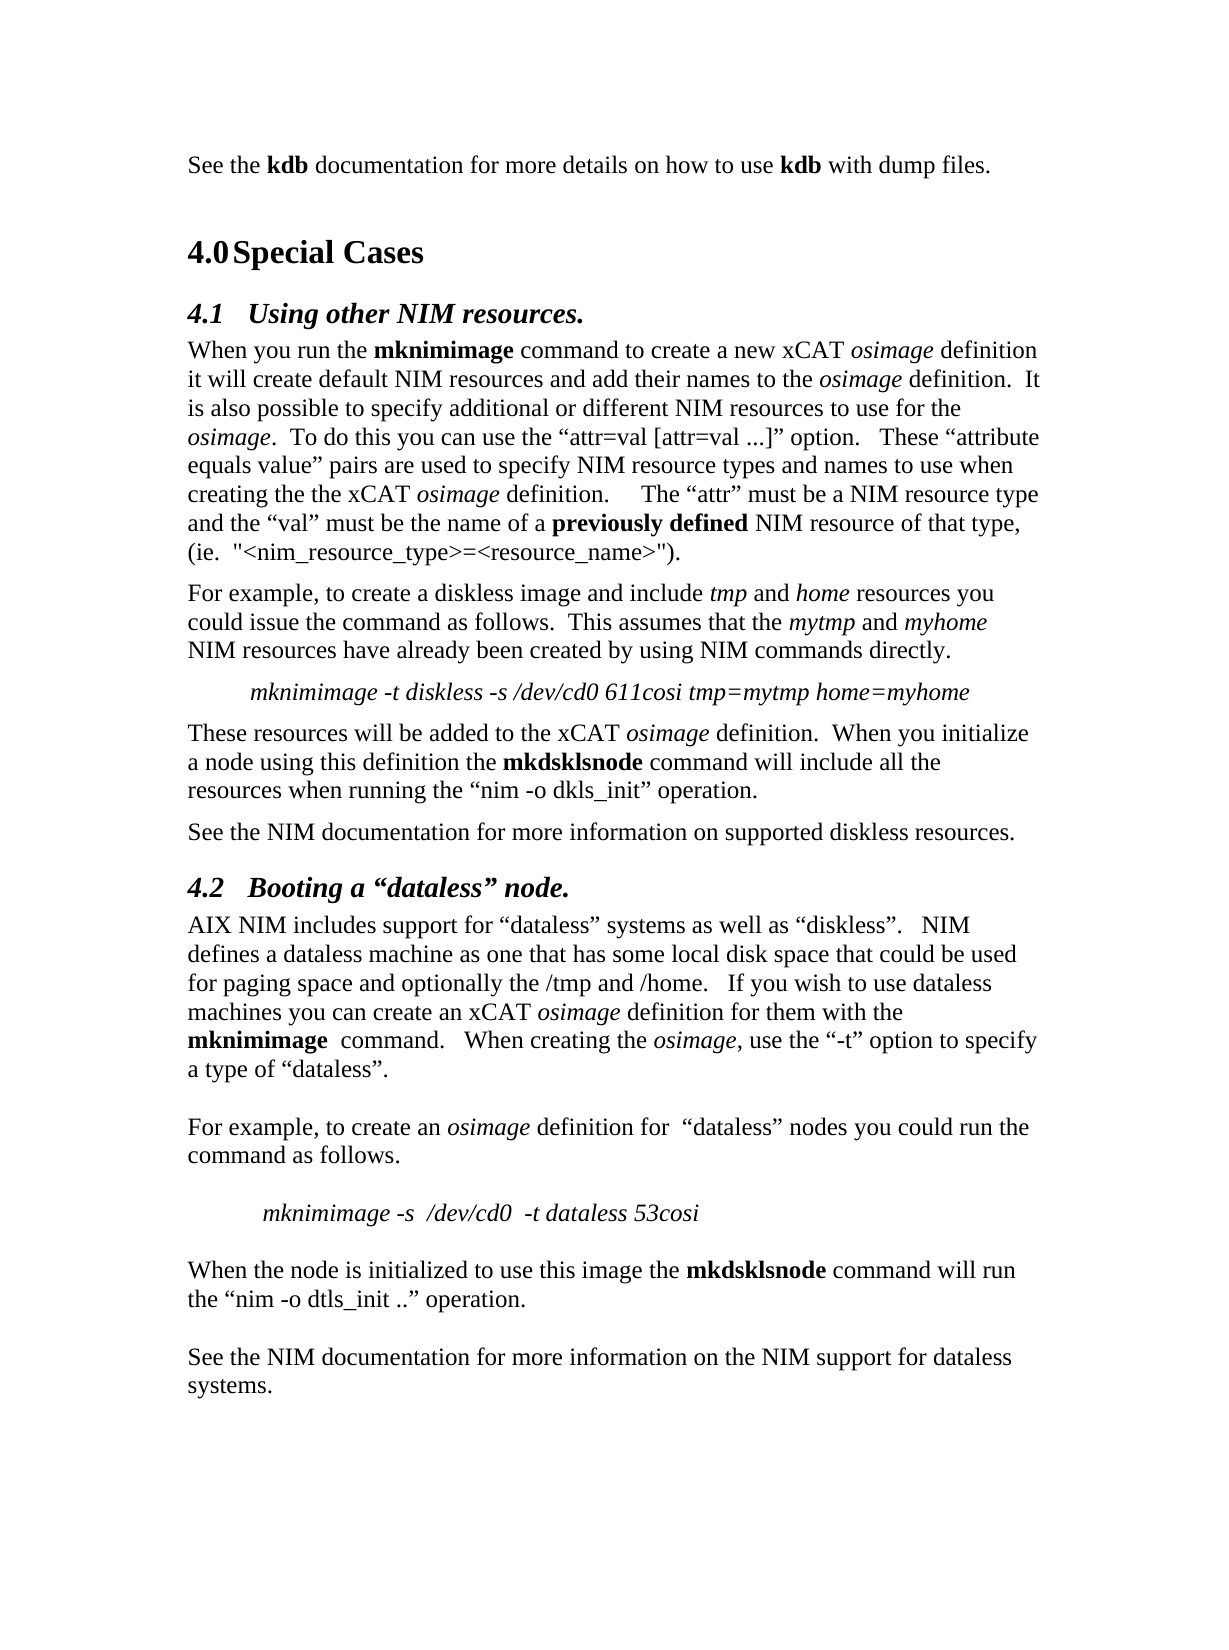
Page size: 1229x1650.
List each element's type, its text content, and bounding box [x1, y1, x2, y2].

text mknimimage -t diskless -s /dev/cd0 611cosi tmp=mytmp home=myhome [187, 677, 1041, 706]
text For example, to create a diskless image and include tmp and home resources you could issue the command as follows. This assumes that the mytmp and myhome NIM resources have already been created by using NIM commands directly. [187, 578, 1041, 664]
text These resources will be added to the xCAT osimage definition. When you initialize a node using this definition the mkdsklsnode command will include all the resources when running the “nim -o dkls_init” operation. [187, 718, 1041, 804]
subtitle Booting a “dataless” node. [187, 871, 1041, 904]
text AIX NIM includes support for “dataless” systems as well as “diskless”. NIM defines a dataless machine as one that has some local disk space that could be used for paging space and optionally the /tmp and /home. If you wish to use dataless machines you can create an xCAT osimage definition for them with the mknimimage command. When creating the osimage, use the “-t” option to specify a type of “dataless”. [187, 910, 1041, 1083]
subtitle Special Cases [187, 232, 1041, 271]
text See the kdb documentation for more details on how to use kdb with dump files. [187, 150, 1041, 179]
list When you run the mknimimage command to create a new xCAT osimage definition it will create default NIM resources and add their names to the osimage definition. It is also possible to specify additional or different NIM resources to use for the osimage. To do this you can use the “attr=val [attr=val ...]” option. These “attribute equals value” pairs are used to specify NIM resource types and names to use when creating the the xCAT osimage definition. The “attr” must be a NIM resource type and the “val” must be the name of a previously defined NIM resource of that type, (ie. "<nim_resource_type>=<resource_name>"). [150, 336, 1041, 566]
text mknimimage -s /dev/cd0 -t dataless 53cosi [187, 1198, 1041, 1227]
text See the NIM documentation for more information on supported diskless resources. [187, 817, 1041, 846]
text See the NIM documentation for more information on the NIM support for dataless systems. [187, 1342, 1041, 1399]
text For example, to create an osimage definition for “dataless” nodes you could run the command as follows. [187, 1112, 1041, 1169]
subtitle Using other NIM resources. [187, 296, 1041, 329]
text When the node is initialized to use this image the mkdsklsnode command will run the “nim -o dtls_init ..” operation. [187, 1255, 1041, 1313]
